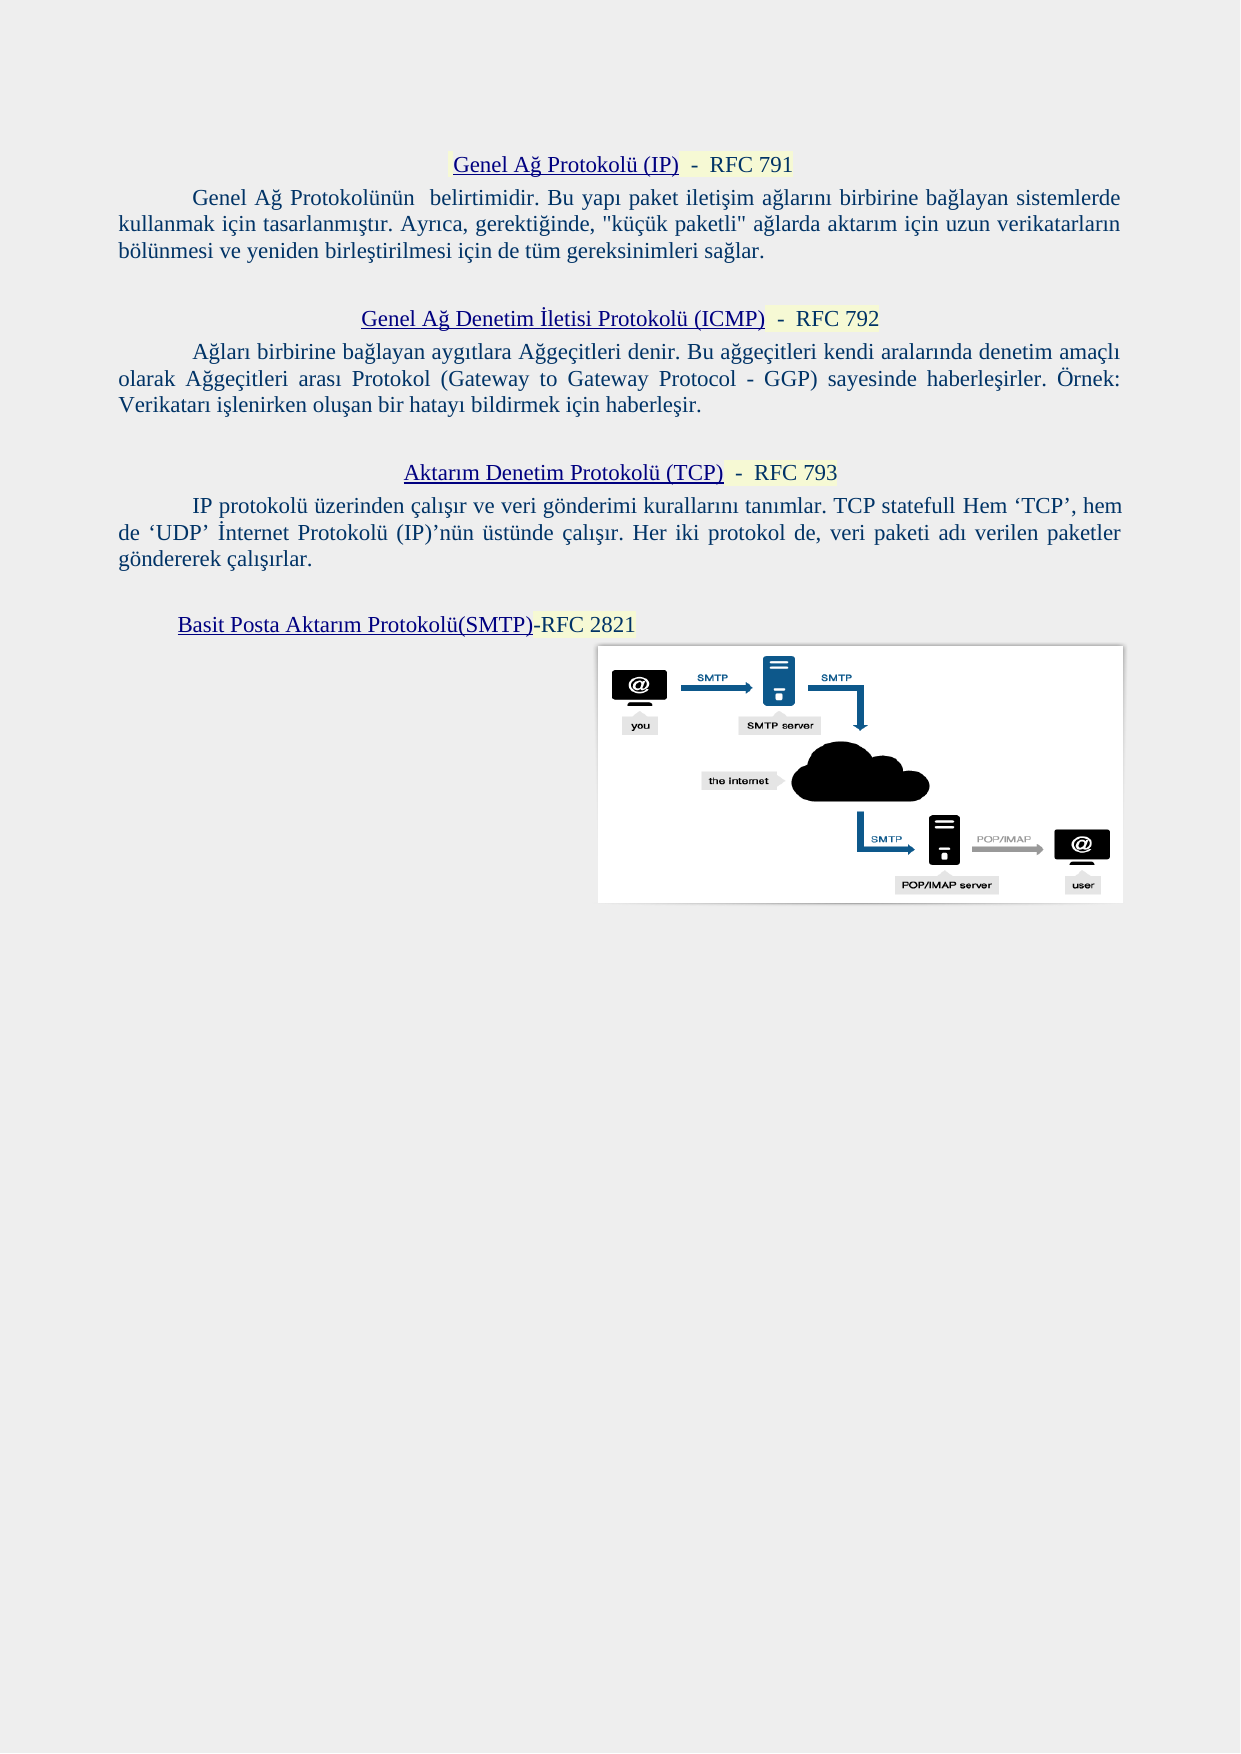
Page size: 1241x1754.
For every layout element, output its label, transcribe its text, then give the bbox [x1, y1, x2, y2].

subtitle Aktarım Denetim Protokolü (TCP) - RFC 793 [118, 459, 1122, 486]
subtitle Genel Ağ Denetim İletisi Protokolü (ICMP) - RFC 792 [118, 305, 1122, 332]
list Ağları birbirine bağlayan aygıtlara Ağgeçitleri denir. Bu ağgeçitleri kendi aralarında denetim amaçlı olarak Ağgeçitleri arası Protokol (Gateway to Gateway Protocol - GGP) sayesinde haberleşirler. Örnek: Verikatarı işlenirken oluşan bir hatayı bildirmek için haberleşir. [118, 338, 1122, 417]
list Genel Ağ Protokolünün belirtimidir. Bu yapı paket iletişim ağlarını birbirine bağlayan sistemlerde kullanmak için tasarlanmıştır. Ayrıca, gerektiğinde, "küçük paketli" ağlarda aktarım için uzun verikatarların bölünmesi ve yeniden birleştirilmesi için de tüm gereksinimleri sağlar. [118, 184, 1122, 263]
subtitle Genel Ağ Protokolü (IP) - RFC 791 [118, 151, 1122, 177]
picture [592, 642, 1128, 907]
text IP protokolü üzerinden çalışır ve veri gönderimi kurallarını tanımlar. TCP statefull Hem ‘TCP’, hem de ‘UDP’ İnternet Protokolü (IP)’nün üstünde çalışır. Her iki protokol de, veri paketi adı verilen paketler göndererek çalışırlar. [118, 492, 1122, 572]
subtitle Basit Posta Aktarım Protokolü(SMTP)-RFC 2821 [177, 611, 1122, 638]
